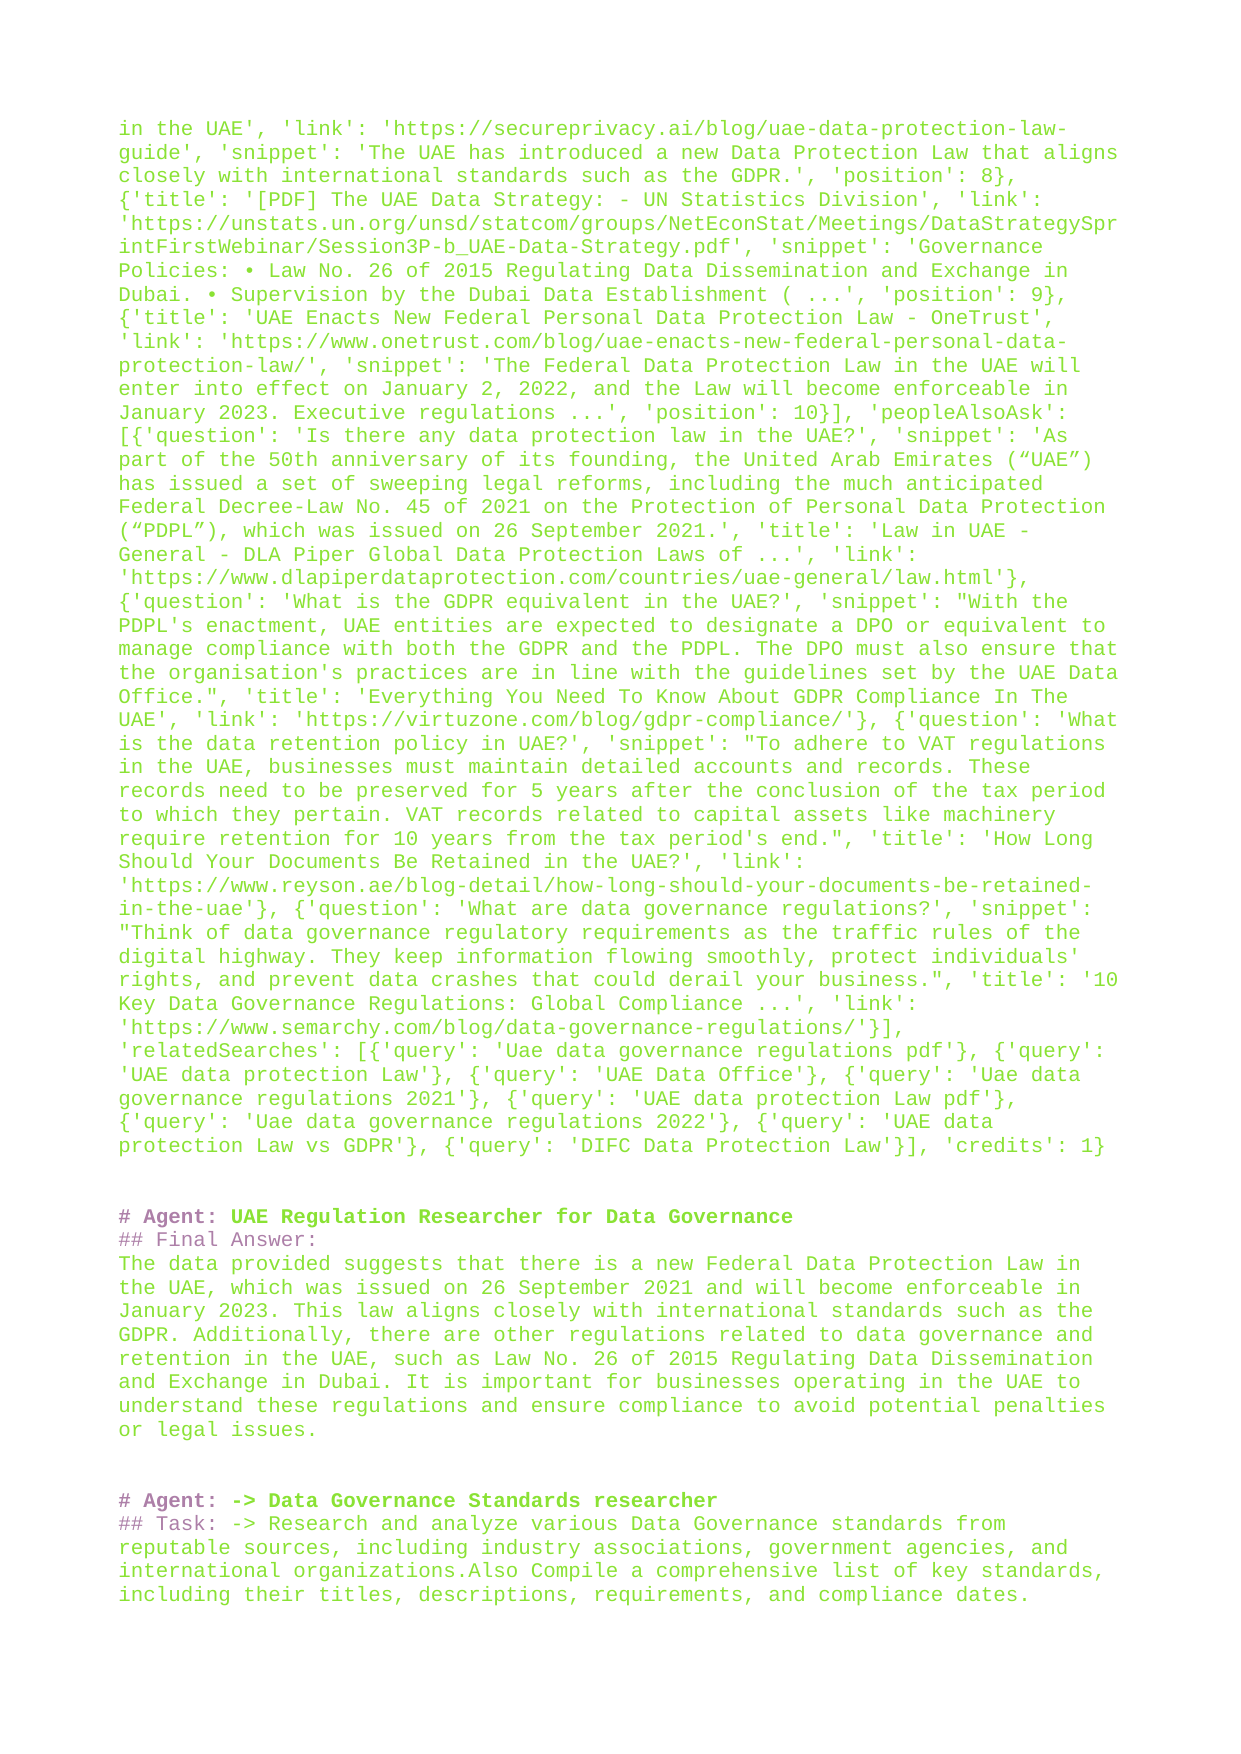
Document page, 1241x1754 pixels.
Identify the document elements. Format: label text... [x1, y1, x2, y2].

text ## Final Answer: [118, 1229, 1122, 1253]
text # Agent: UAE Regulation Researcher for Data Governance [118, 1206, 1122, 1229]
text in the UAE', 'link': 'https://secureprivacy.ai/blog/uae-data-protection-law-guide', 'snippet': 'The UAE has introduced a new Data Protection Law that aligns closely with international standards such as the GDPR.', 'position': 8}, {'title': '[PDF] The UAE Data Strategy: - UN Statistics Division', 'link': 'https://unstats.un.org/unsd/statcom/groups/NetEconStat/Meetings/DataStrategySprintFirstWebinar/Session3P-b_UAE-Data-Strategy.pdf', 'snippet': 'Governance Policies: • Law No. 26 of 2015 Regulating Data Dissemination and Exchange in Dubai. • Supervision by the Dubai Data Establishment ( ...', 'position': 9}, {'title': 'UAE Enacts New Federal Personal Data Protection Law - OneTrust', 'link': 'https://www.onetrust.com/blog/uae-enacts-new-federal-personal-data-protection-law/', 'snippet': 'The Federal Data Protection Law in the UAE will enter into effect on January 2, 2022, and the Law will become enforceable in January 2023. Executive regulations ...', 'position': 10}], 'peopleAlsoAsk': [{'question': 'Is there any data protection law in the UAE?', 'snippet': 'As part of the 50th anniversary of its founding, the United Arab Emirates (“UAE”) has issued a set of sweeping legal reforms, including the much anticipated Federal Decree-Law No. 45 of 2021 on the Protection of Personal Data Protection (“PDPL”), which was issued on 26 September 2021.', 'title': 'Law in UAE - General - DLA Piper Global Data Protection Laws of ...', 'link': 'https://www.dlapiperdataprotection.com/countries/uae-general/law.html'}, {'question': 'What is the GDPR equivalent in the UAE?', 'snippet': "With the PDPL's enactment, UAE entities are expected to designate a DPO or equivalent to manage compliance with both the GDPR and the PDPL. The DPO must also ensure that the organisation's practices are in line with the guidelines set by the UAE Data Office.", 'title': 'Everything You Need To Know About GDPR Compliance In The UAE', 'link': 'https://virtuzone.com/blog/gdpr-compliance/'}, {'question': 'What is the data retention policy in UAE?', 'snippet': "To adhere to VAT regulations in the UAE, businesses must maintain detailed accounts and records. These records need to be preserved for 5 years after the conclusion of the tax period to which they pertain. VAT records related to capital assets like machinery require retention for 10 years from the tax period's end.", 'title': 'How Long Should Your Documents Be Retained in the UAE?', 'link': 'https://www.reyson.ae/blog-detail/how-long-should-your-documents-be-retained-in-the-uae'}, {'question': 'What are data governance regulations?', 'snippet': "Think of data governance regulatory requirements as the traffic rules of the digital highway. They keep information flowing smoothly, protect individuals' rights, and prevent data crashes that could derail your business.", 'title': '10 Key Data Governance Regulations: Global Compliance ...', 'link': 'https://www.semarchy.com/blog/data-governance-regulations/'}], 'relatedSearches': [{'query': 'Uae data governance regulations pdf'}, {'query': 'UAE data protection Law'}, {'query': 'UAE Data Office'}, {'query': 'Uae data governance regulations 2021'}, {'query': 'UAE data protection Law pdf'}, {'query': 'Uae data governance regulations 2022'}, {'query': 'UAE data protection Law vs GDPR'}, {'query': 'DIFC Data Protection Law'}], 'credits': 1} [118, 118, 1122, 1158]
text ## Task: -> Research and analyze various Data Governance standards from reputable sources, including industry associations, government agencies, and international organizations.Also Compile a comprehensive list of key standards, including their titles, descriptions, requirements, and compliance dates. [118, 1513, 1122, 1608]
text The data provided suggests that there is a new Federal Data Protection Law in the UAE, which was issued on 26 September 2021 and will become enforceable in January 2023. This law aligns closely with international standards such as the GDPR. Additionally, there are other regulations related to data governance and retention in the UAE, such as Law No. 26 of 2015 Regulating Data Dissemination and Exchange in Dubai. It is important for businesses operating in the UAE to understand these regulations and ensure compliance to avoid potential penalties or legal issues. [118, 1253, 1122, 1442]
text # Agent: -> Data Governance Standards researcher [118, 1489, 1122, 1513]
